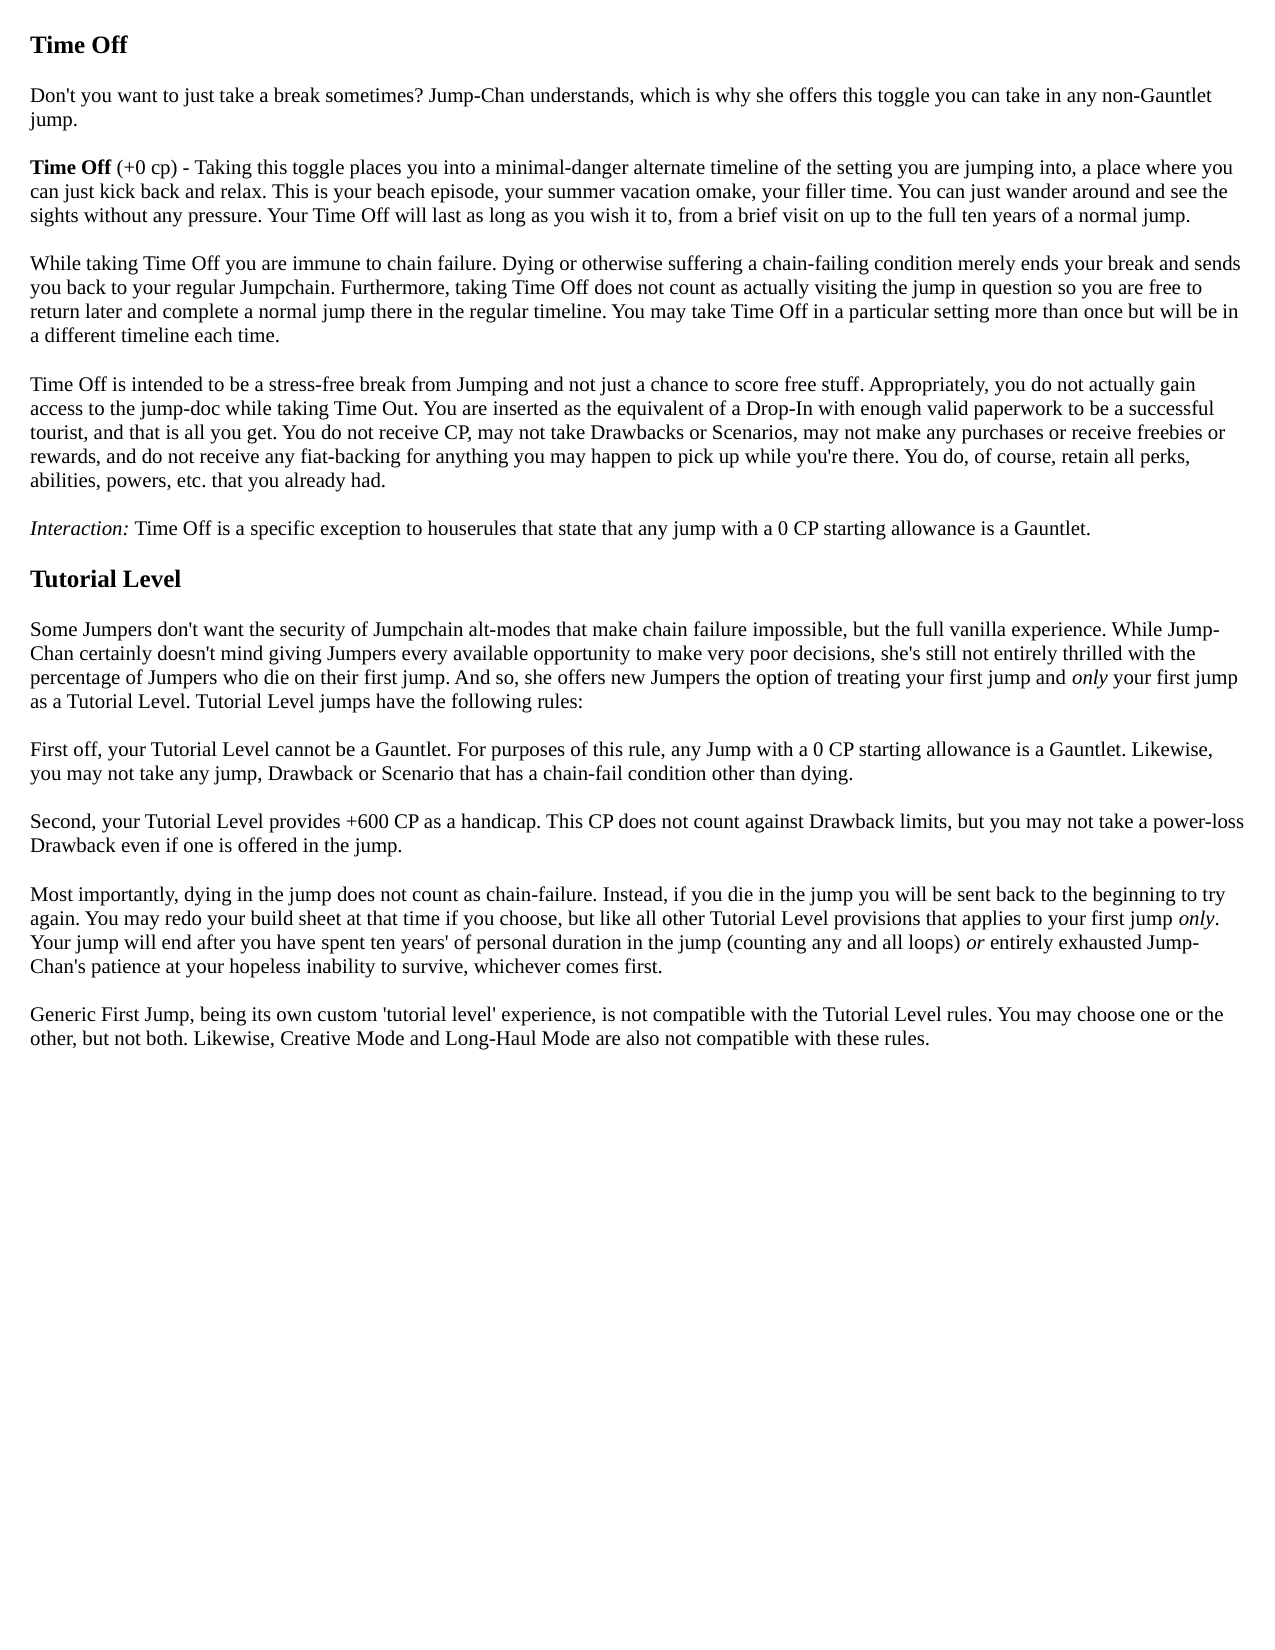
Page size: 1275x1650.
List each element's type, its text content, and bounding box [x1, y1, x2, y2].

text Don't you want to just take a break sometimes? Jump-Chan understands, which is why she offers this toggle you can take in any non-Gauntlet jump. Time Off (+0 cp) - Taking this toggle places you into a minimal-danger alternate timeline of the setting you are jumping into, a place where you can just kick back and relax. This is your beach episode, your summer vacation omake, your filler time. You can just wander around and see the sights without any pressure. Your Time Off will last as long as you wish it to, from a brief visit on up to the full ten years of a normal jump. While taking Time Off you are immune to chain failure. Dying or otherwise suffering a chain-failing condition merely ends your break and sends you back to your regular Jumpchain. Furthermore, taking Time Off does not count as actually visiting the jump in question so you are free to return later and complete a normal jump there in the regular timeline. You may take Time Off in a particular setting more than once but will be in a different timeline each time. Time Off is intended to be a stress-free break from Jumping and not just a chance to score free stuff. Appropriately, you do not actually gain access to the jump-doc while taking Time Out. You are inserted as the equivalent of a Drop-In with enough valid paperwork to be a successful tourist, and that is all you get. You do not receive CP, may not take Drawbacks or Scenarios, may not make any purchases or receive freebies or rewards, and do not receive any fiat-backing for anything you may happen to pick up while you're there. You do, of course, retain all perks, abilities, powers, etc. that you already had. Interaction: Time Off is a specific exception to houserules that state that any jump with a 0 CP starting allowance is a Gauntlet. [30, 83, 1245, 540]
text Tutorial Level [30, 564, 1245, 593]
text Time Off [30, 30, 1245, 59]
text Some Jumpers don't want the security of Jumpchain alt-modes that make chain failure impossible, but the full vanilla experience. While Jump-Chan certainly doesn't mind giving Jumpers every available opportunity to make very poor decisions, she's still not entirely thrilled with the percentage of Jumpers who die on their first jump. And so, she offers new Jumpers the option of treating your first jump and only your first jump as a Tutorial Level. Tutorial Level jumps have the following rules: First off, your Tutorial Level cannot be a Gauntlet. For purposes of this rule, any Jump with a 0 CP starting allowance is a Gauntlet. Likewise, you may not take any jump, Drawback or Scenario that has a chain-fail condition other than dying. Second, your Tutorial Level provides +600 CP as a handicap. This CP does not count against Drawback limits, but you may not take a power-loss Drawback even if one is offered in the jump. Most importantly, dying in the jump does not count as chain-failure. Instead, if you die in the jump you will be sent back to the beginning to try again. You may redo your build sheet at that time if you choose, but like all other Tutorial Level provisions that applies to your first jump only. Your jump will end after you have spent ten years' of personal duration in the jump (counting any and all loops) or entirely exhausted Jump-Chan's patience at your hopeless inability to survive, whichever comes first. Generic First Jump, being its own custom 'tutorial level' experience, is not compatible with the Tutorial Level rules. You may choose one or the other, but not both. Likewise, Creative Mode and Long-Haul Mode are also not compatible with these rules. [30, 617, 1245, 1050]
